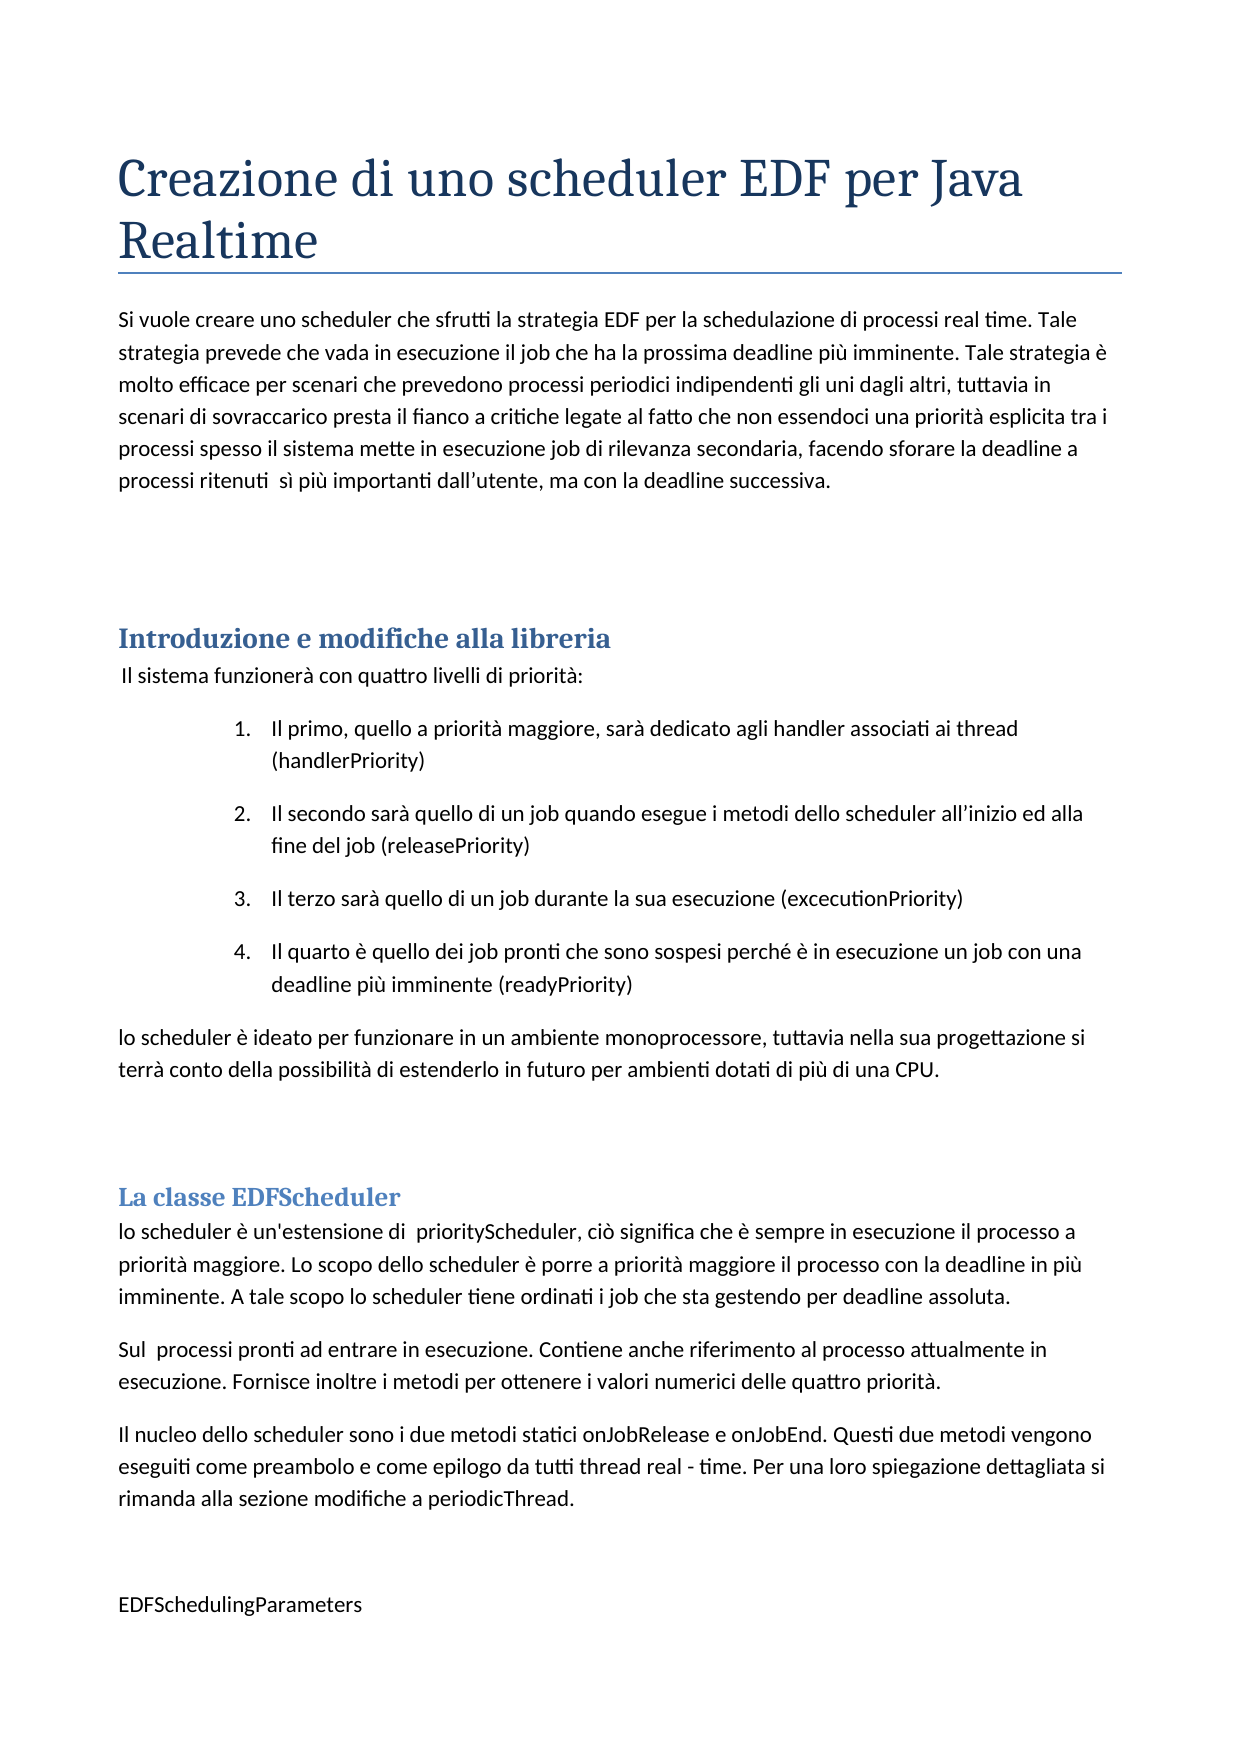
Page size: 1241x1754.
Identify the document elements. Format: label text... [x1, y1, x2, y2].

list Il terzo sarà quello di un job durante la sua esecuzione (excecutionPriority) [234, 884, 1122, 912]
subtitle Introduzione e modifiche alla libreria [118, 622, 1122, 656]
text Creazione di uno scheduler EDF per Java Realtime [118, 148, 1122, 272]
text lo scheduler è un'estensione di priorityScheduler, ciò significa che è sempre in esecuzione il processo a priorità maggiore. Lo scopo dello scheduler è porre a priorità maggiore il processo con la deadline in più imminente. A tale scopo lo scheduler tiene ordinati i job che sta gestendo per deadline assoluta. [118, 1217, 1122, 1310]
list Il primo, quello a priorità maggiore, sarà dedicato agli handler associati ai thread (handlerPriority) [234, 714, 1122, 774]
text Il sistema funzionerà con quattro livelli di priorità: [121, 661, 1122, 689]
text Sul processi pronti ad entrare in esecuzione. Contiene anche riferimento al processo attualmente in esecuzione. Fornisce inoltre i metodi per ottenere i valori numerici delle quattro priorità. [118, 1335, 1122, 1395]
text Il nucleo dello scheduler sono i due metodi statici onJobRelease e onJobEnd. Questi due metodi vengono eseguiti come preambolo e come epilogo da tutti thread real - time. Per una loro spiegazione dettagliata si rimanda alla sezione modifiche a periodicThread. [118, 1420, 1122, 1512]
text lo scheduler è ideato per funzionare in un ambiente monoprocessore, tuttavia nella sua progettazione si terrà conto della possibilità di estenderlo in futuro per ambienti dotati di più di una CPU. [118, 1023, 1122, 1083]
text Si vuole creare uno scheduler che sfrutti la strategia EDF per la schedulazione di processi real time. Tale strategia prevede che vada in esecuzione il job che ha la prossima deadline più imminente. Tale strategia è molto efficace per scenari che prevedono processi periodici indipendenti gli uni dagli altri, tuttavia in scenari di sovraccarico presta il fianco a critiche legate al fatto che non essendoci una priorità esplicita tra i processi spesso il sistema mette in esecuzione job di rilevanza secondaria, facendo sforare la deadline a processi ritenuti sì più importanti dall’utente, ma con la deadline successiva. [118, 306, 1122, 494]
list Il secondo sarà quello di un job quando esegue i metodi dello scheduler all’inizio ed alla fine del job (releasePriority) [234, 799, 1122, 859]
text EDFSchedulingParameters [118, 1591, 1122, 1618]
list Il quarto è quello dei job pronti che sono sospesi perché è in esecuzione un job con una deadline più imminente (readyPriority) [234, 937, 1122, 998]
subtitle La classe EDFScheduler [118, 1182, 1122, 1213]
